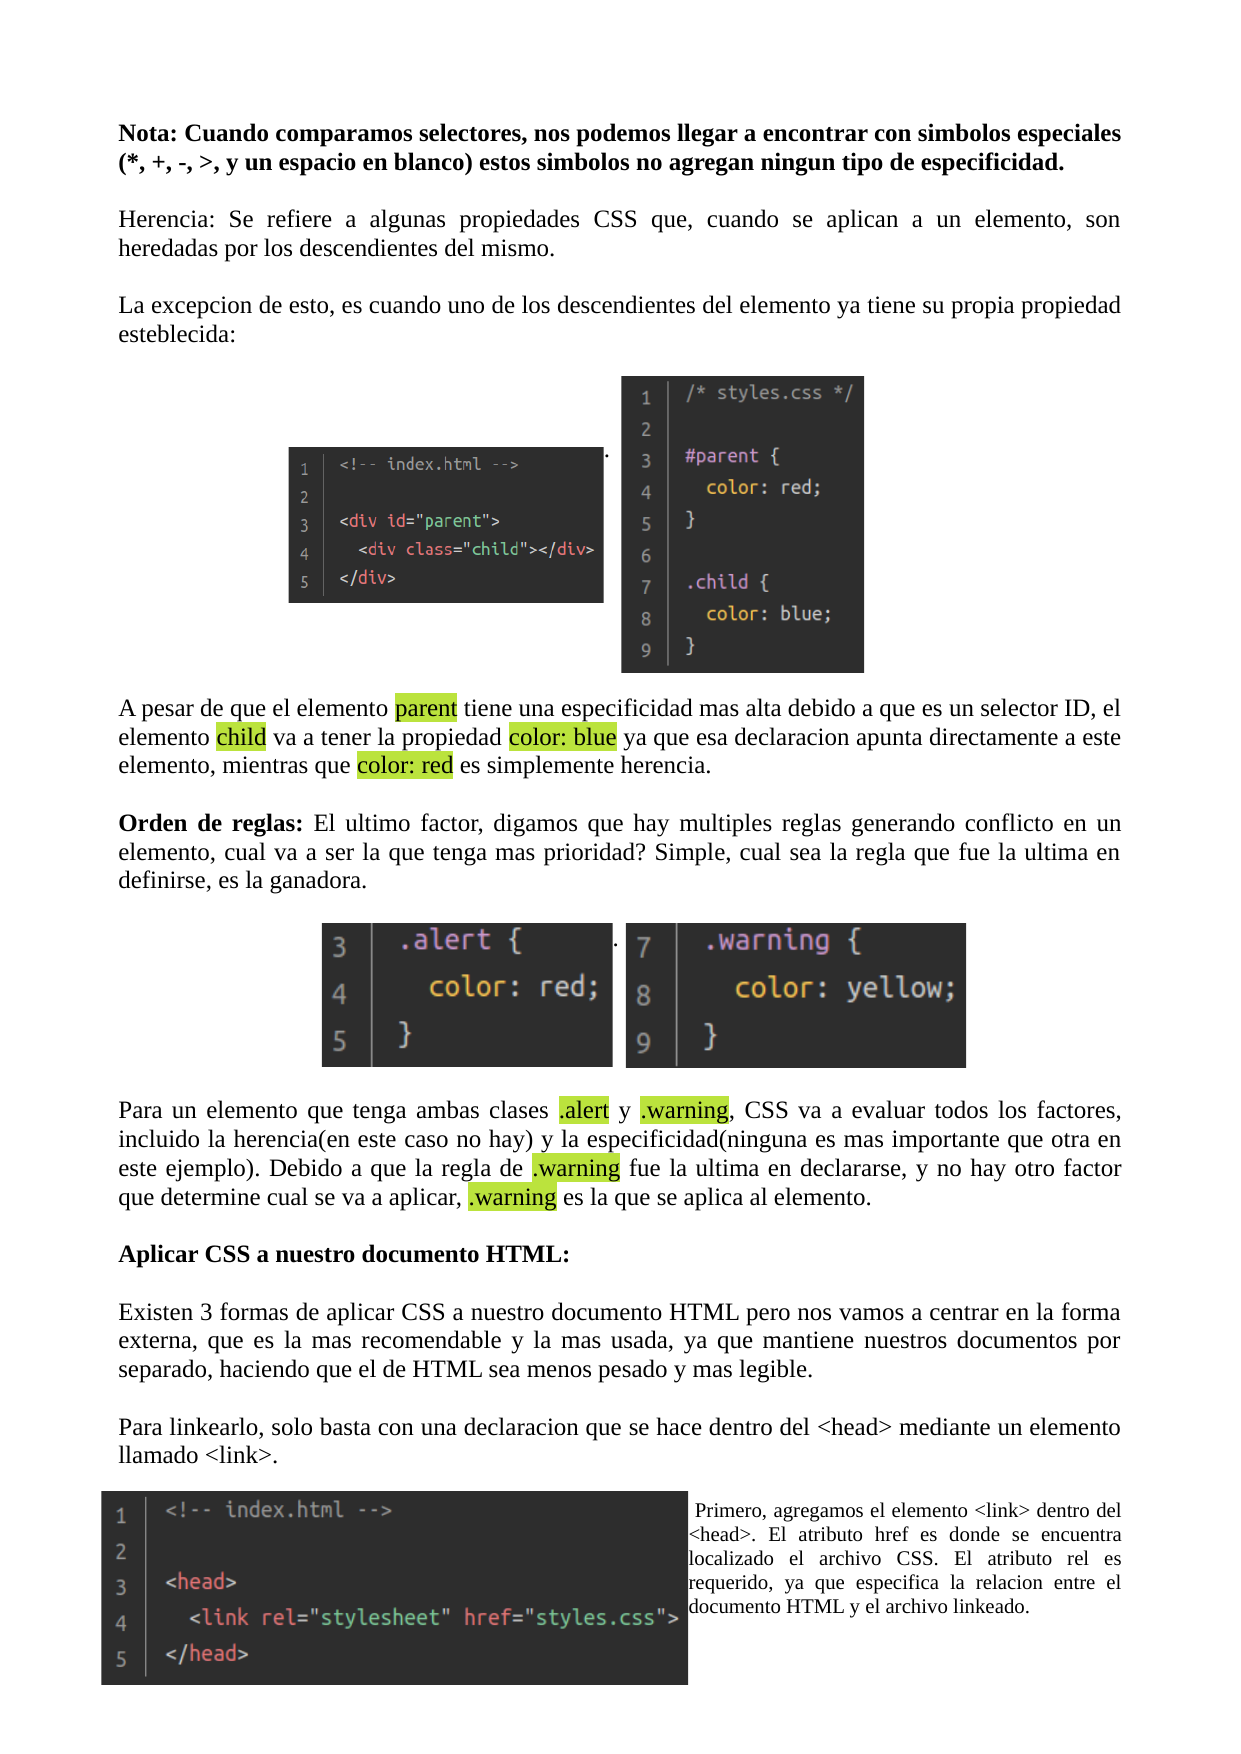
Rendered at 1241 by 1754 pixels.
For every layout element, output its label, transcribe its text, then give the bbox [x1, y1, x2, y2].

picture [621, 376, 865, 673]
text La excepcion de esto, es cuando uno de los descendientes del elemento ya tiene su propia propiedad esteblecida: [118, 291, 1122, 348]
text Para un elemento que tenga ambas clases .alert y .warning, CSS va a evaluar todos los factores, incluido la herencia(en este caso no hay) y la especificidad(ninguna es mas importante que otra en este ejemplo). Debido a que la regla de .warning fue la ultima en declararse, y no hay otro factor que determine cual se va a aplicar, .warning es la que se aplica al elemento. [118, 1096, 1122, 1211]
text A pesar de que el elemento parent tiene una especificidad mas alta debido a que es un selector ID, el elemento child va a tener la propiedad color: blue ya que esa declaracion apunta directamente a este elemento, mientras que color: red es simplemente herencia. [118, 693, 1122, 779]
text Para linkearlo, solo basta con una declaracion que se hace dentro del <head> mediante un elemento llamado <link>. [118, 1412, 1122, 1469]
text [865, 434, 1122, 463]
text Aplicar CSS a nuestro documento HTML: [118, 1239, 1122, 1268]
picture [101, 1491, 689, 1685]
text Existen 3 formas de aplicar CSS a nuestro documento HTML pero nos vamos a centrar en la forma externa, que es la mas recomendable y la mas usada, ya que mantiene nuestros documentos por separado, haciendo que el de HTML sea menos pesado y mas legible. [118, 1297, 1122, 1383]
text Herencia: Se refiere a algunas propiedades CSS que, cuando se aplican a un elemento, son heredadas por los descendientes del mismo. [118, 204, 1122, 262]
text Orden de reglas: El ultimo factor, digamos que hay multiples reglas generando conflicto en un elemento, cual va a ser la que tenga mas prioridad? Simple, cual sea la regla que fue la ultima en definirse, es la ganadora. [118, 808, 1122, 894]
text [118, 923, 321, 952]
text . [118, 434, 621, 463]
text [967, 923, 1122, 952]
picture [321, 923, 613, 1067]
picture [625, 923, 967, 1068]
text Nota: Cuando comparamos selectores, nos podemos llegar a encontrar con simbolos especiales (*, +, -, >, y un espacio en blanco) estos simbolos no agregan ningun tipo de especificidad. [118, 118, 1122, 176]
picture [288, 447, 604, 603]
text . [613, 923, 625, 952]
text Primero, agregamos el elemento <link> dentro del <head>. El atributo href es donde se encuentra localizado el archivo CSS. El atributo rel es requerido, ya que especifica la relacion entre el documento HTML y el archivo linkeado. [689, 1498, 1122, 1618]
